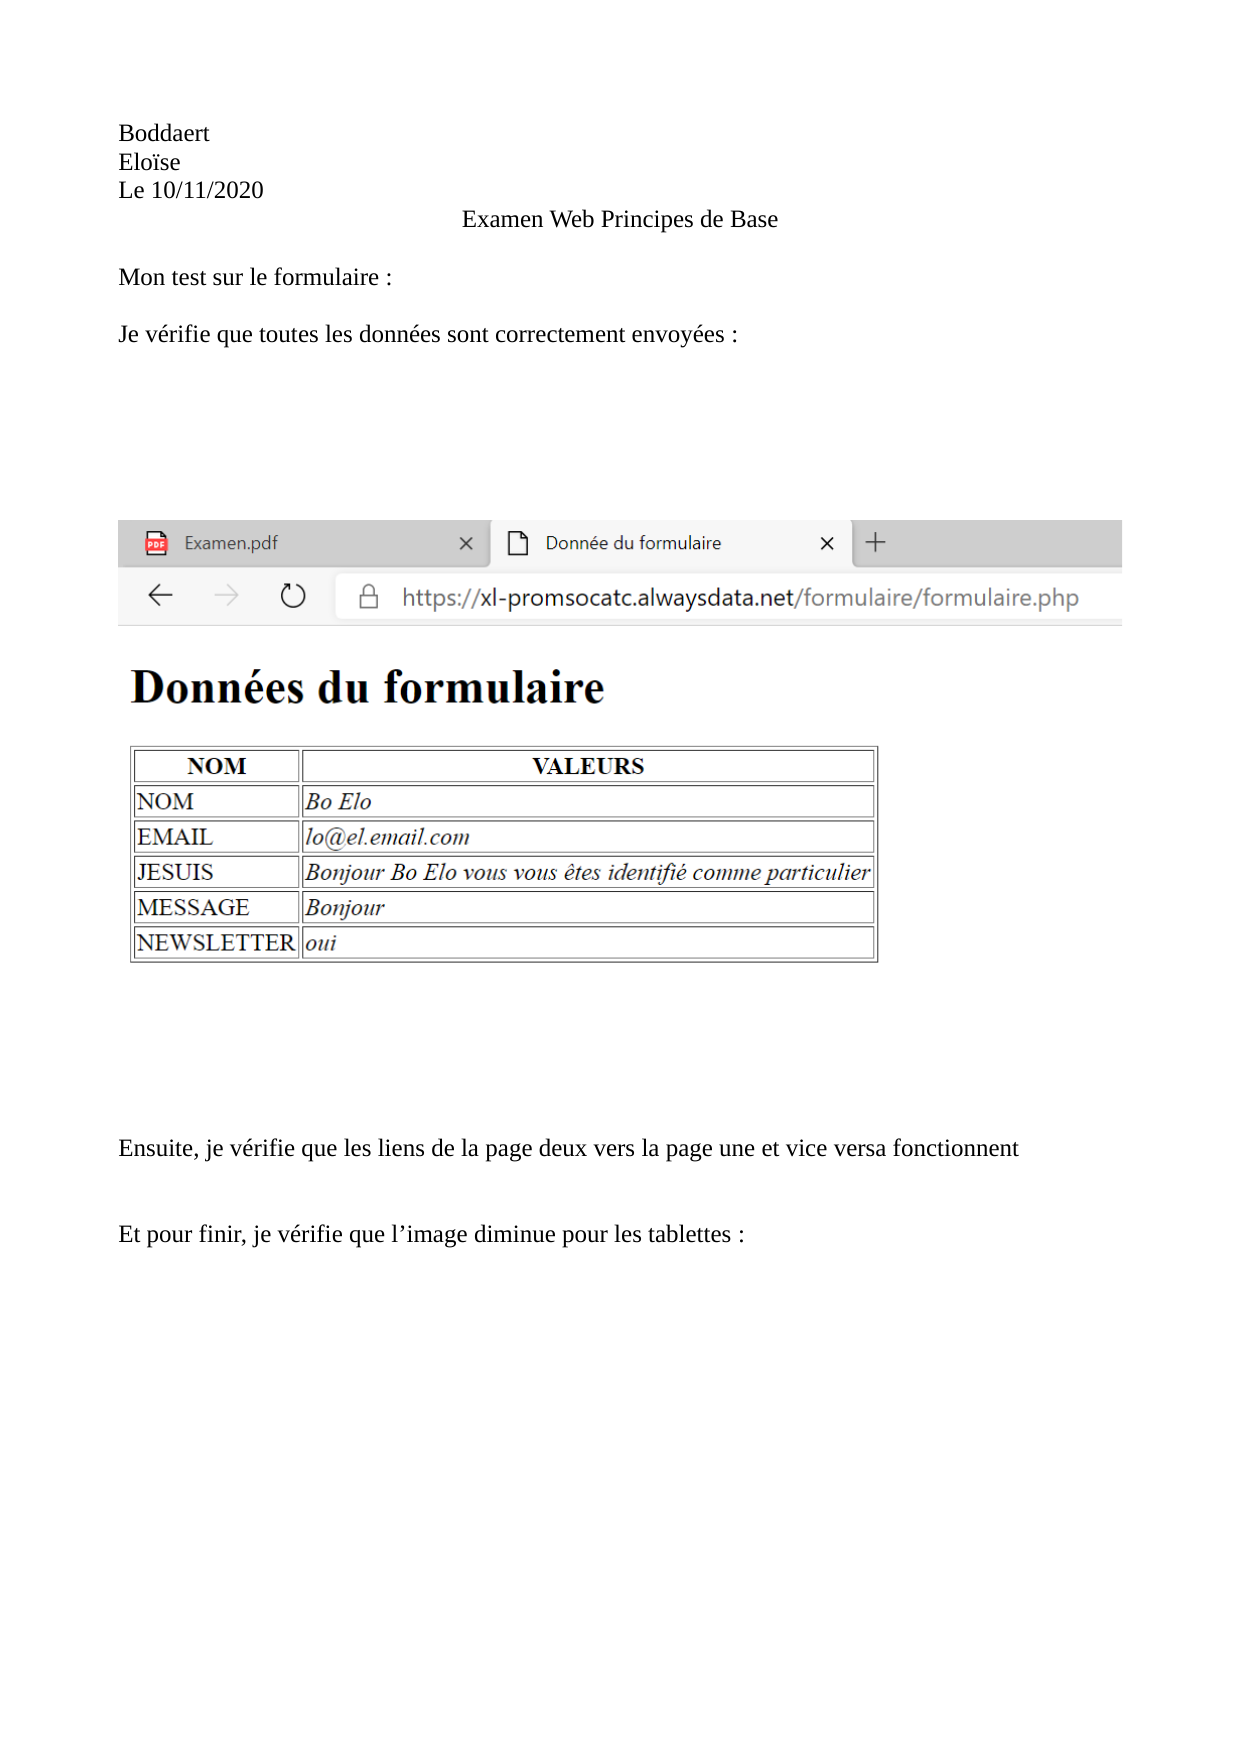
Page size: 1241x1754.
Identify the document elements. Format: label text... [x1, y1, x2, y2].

text Ensuite, je vérifie que les liens de la page deux vers la page une et vice versa fonctionnent [118, 1134, 1122, 1162]
picture [118, 520, 1123, 1134]
text Et pour finir, je vérifie que l’image diminue pour les tablettes : [118, 1219, 1122, 1248]
text Je vérifie que toutes les données sont correctement envoyées : [118, 319, 1122, 348]
text Eloïse [118, 147, 1122, 176]
text Le 10/11/2020 [118, 176, 1122, 204]
text Examen Web Principes de Base [118, 204, 1122, 233]
text Boddaert [118, 118, 1122, 147]
text Mon test sur le formulaire : [118, 262, 1122, 291]
